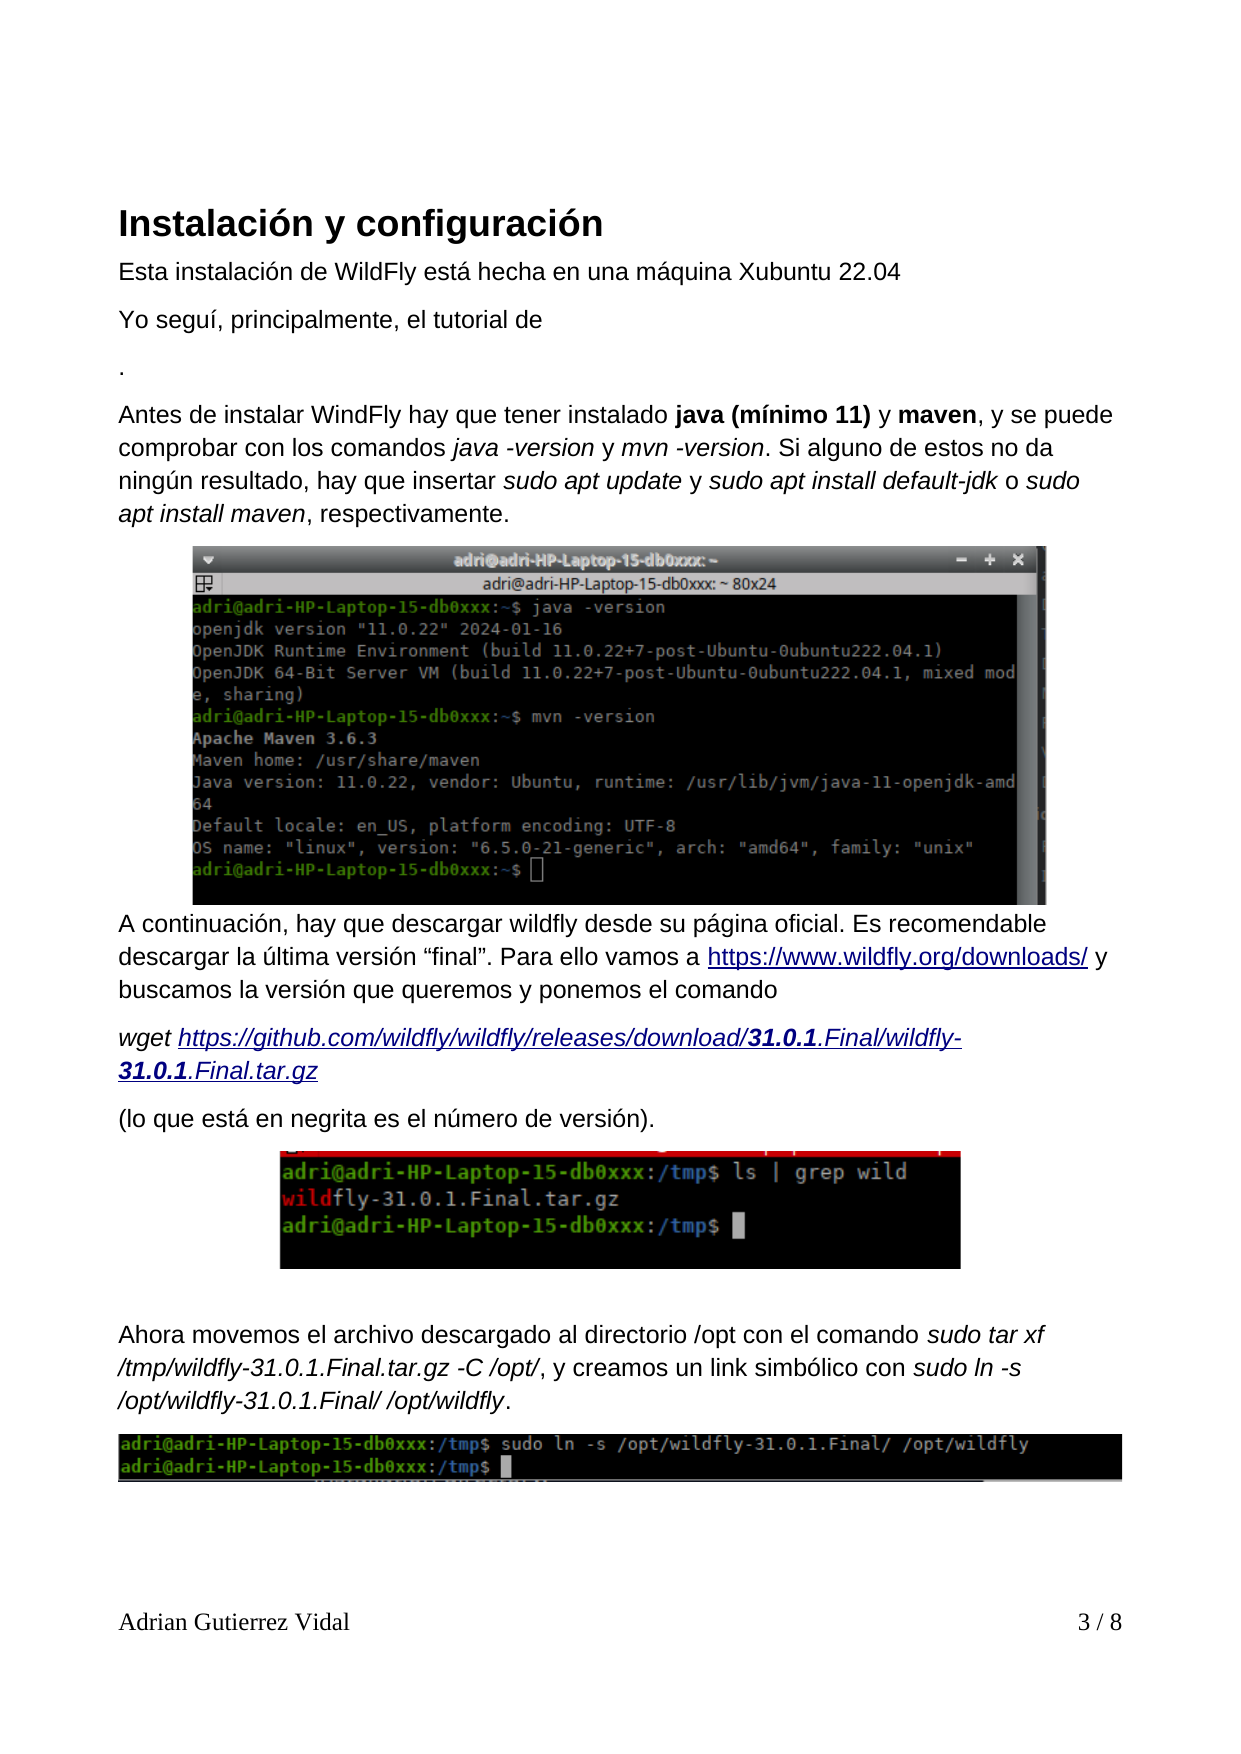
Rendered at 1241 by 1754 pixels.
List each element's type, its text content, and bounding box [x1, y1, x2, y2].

text Esta instalación de WildFly está hecha en una máquina Xubuntu 22.04 [118, 257, 1122, 286]
text A continuación, hay que descargar wildfly desde su página oficial. Es recomendable descargar la última versión “final”. Para ello vamos a https://www.wildfly.org/downloads/ y buscamos la versión que queremos y ponemos el comando [118, 546, 1122, 1004]
text . [118, 352, 1122, 381]
subtitle Instalación y configuración [118, 201, 1122, 244]
picture [118, 1434, 1123, 1482]
text wget https://github.com/wildfly/wildfly/releases/download/31.0.1.Final/wildfly-31.0.1.Final.tar.gz [118, 1023, 1122, 1085]
text (lo que está en negrita es el número de versión). [118, 1103, 1122, 1132]
text Yo seguí, principalmente, el tutorial de [118, 304, 1122, 333]
text Ahora movemos el archivo descargado al directorio /opt con el comando sudo tar xf /tmp/wildfly-31.0.1.Final.tar.gz -C /opt/, y creamos un link simbólico con sudo ln -s /opt/wildfly-31.0.1.Final/ /opt/wildfly. [118, 1320, 1122, 1415]
text Antes de instalar WindFly hay que tener instalado java (mínimo 11) y maven, y se puede comprobar con los comandos java -version y mvn -version. Si alguno de estos no da ningún resultado, hay que insertar sudo apt update y sudo apt install default-jdk o sudo apt install maven, respectivamente. [118, 400, 1122, 528]
picture [192, 546, 1048, 905]
picture [279, 1151, 961, 1269]
